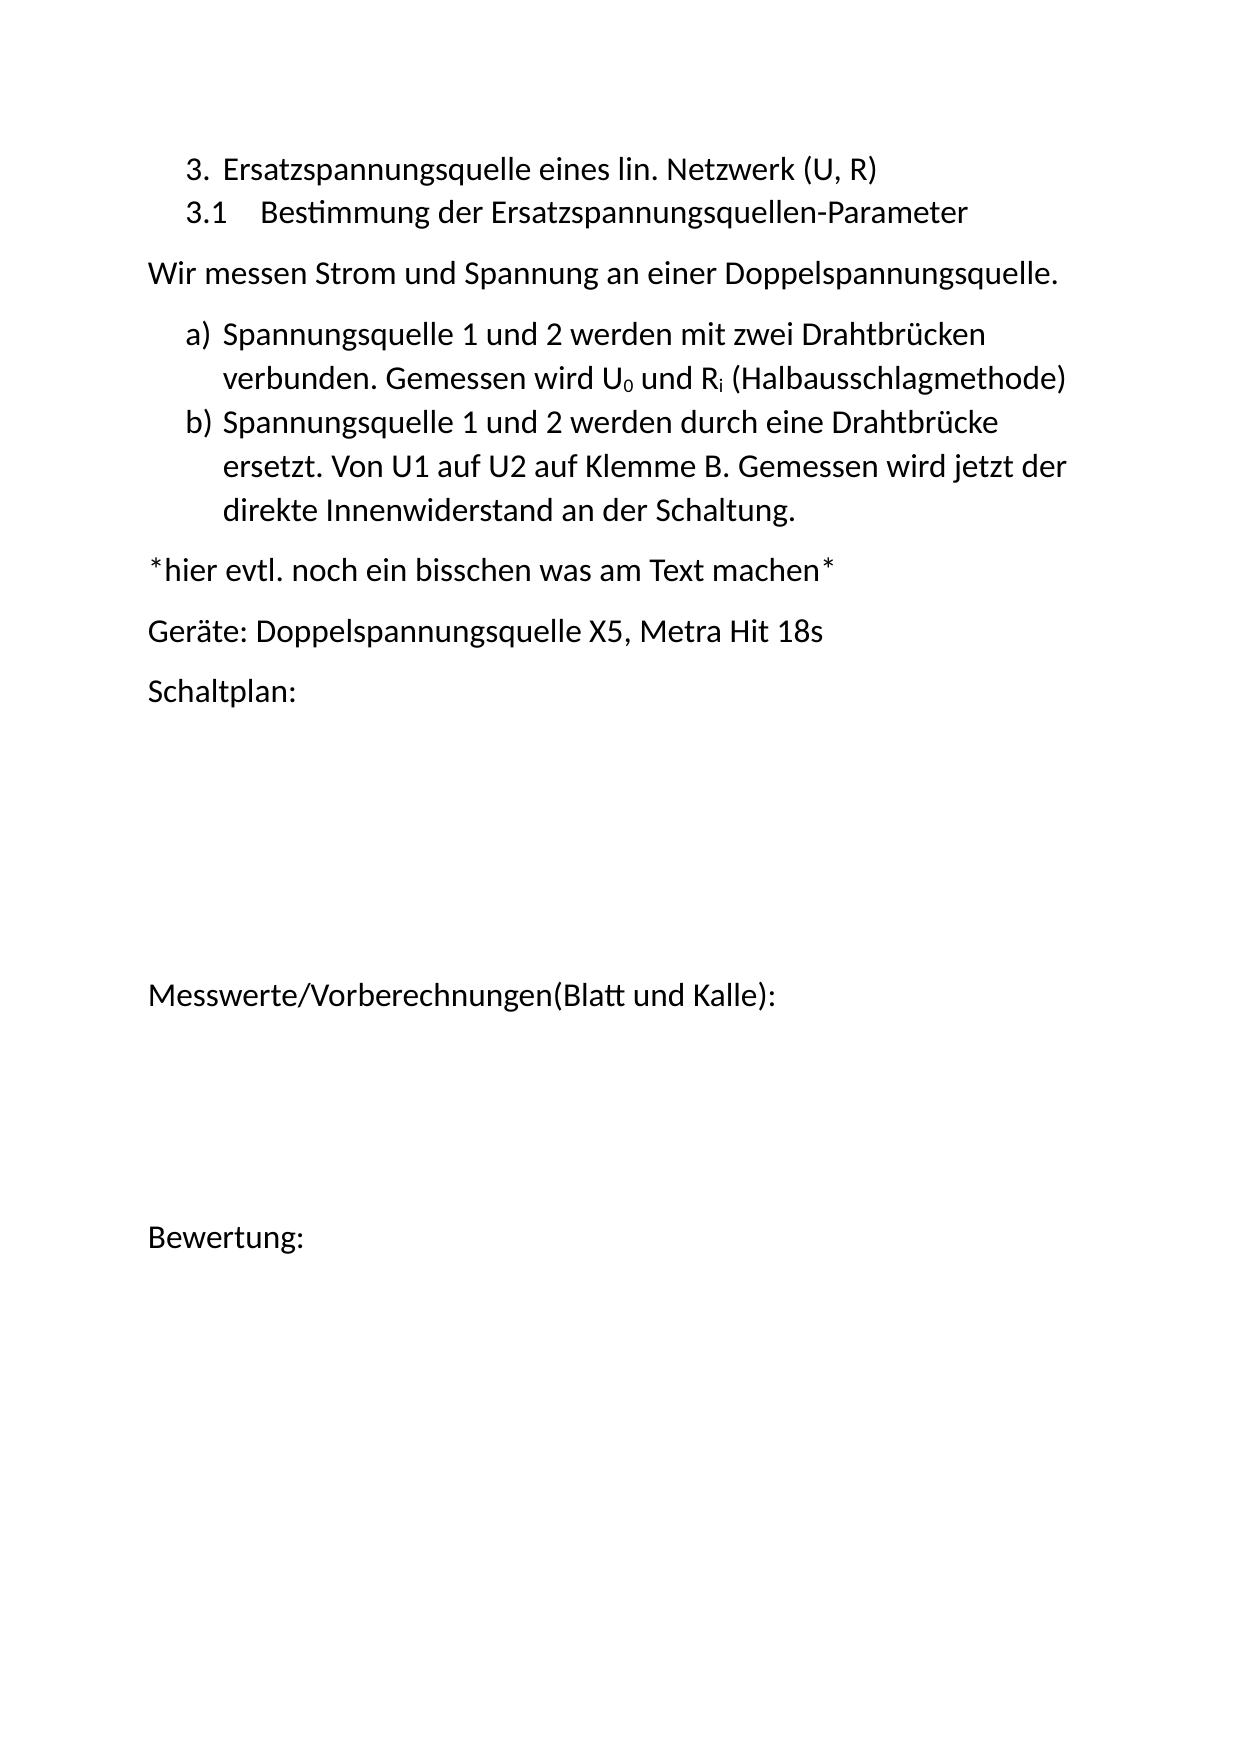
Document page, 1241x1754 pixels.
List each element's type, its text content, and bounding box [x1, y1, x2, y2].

text Wir messen Strom und Spannung an einer Doppelspannungsquelle. [148, 252, 1093, 293]
text Bewertung: [148, 1216, 1093, 1257]
list Spannungsquelle 1 und 2 werden durch eine Drahtbrücke ersetzt. Von U1 auf U2 auf Klemme B. Gemessen wird jetzt der direkte Innenwiderstand an der Schaltung. [185, 401, 1093, 529]
text Messwerte/Vorberechnungen(Blatt und Kalle): [148, 974, 1093, 1014]
list Ersatzspannungsquelle eines lin. Netzwerk (U, R) [185, 148, 1093, 188]
text *hier evtl. noch ein bisschen was am Text machen* [148, 549, 1093, 590]
text Schaltplan: [148, 671, 1093, 711]
text Geräte: Doppelspannungsquelle X5, Metra Hit 18s [148, 610, 1093, 651]
list Spannungsquelle 1 und 2 werden mit zwei Drahtbrücken verbunden. Gemessen wird U0 und Ri (Halbausschlagmethode) [185, 313, 1093, 397]
list Bestimmung der Ersatzspannungsquellen-Parameter [185, 192, 1093, 232]
